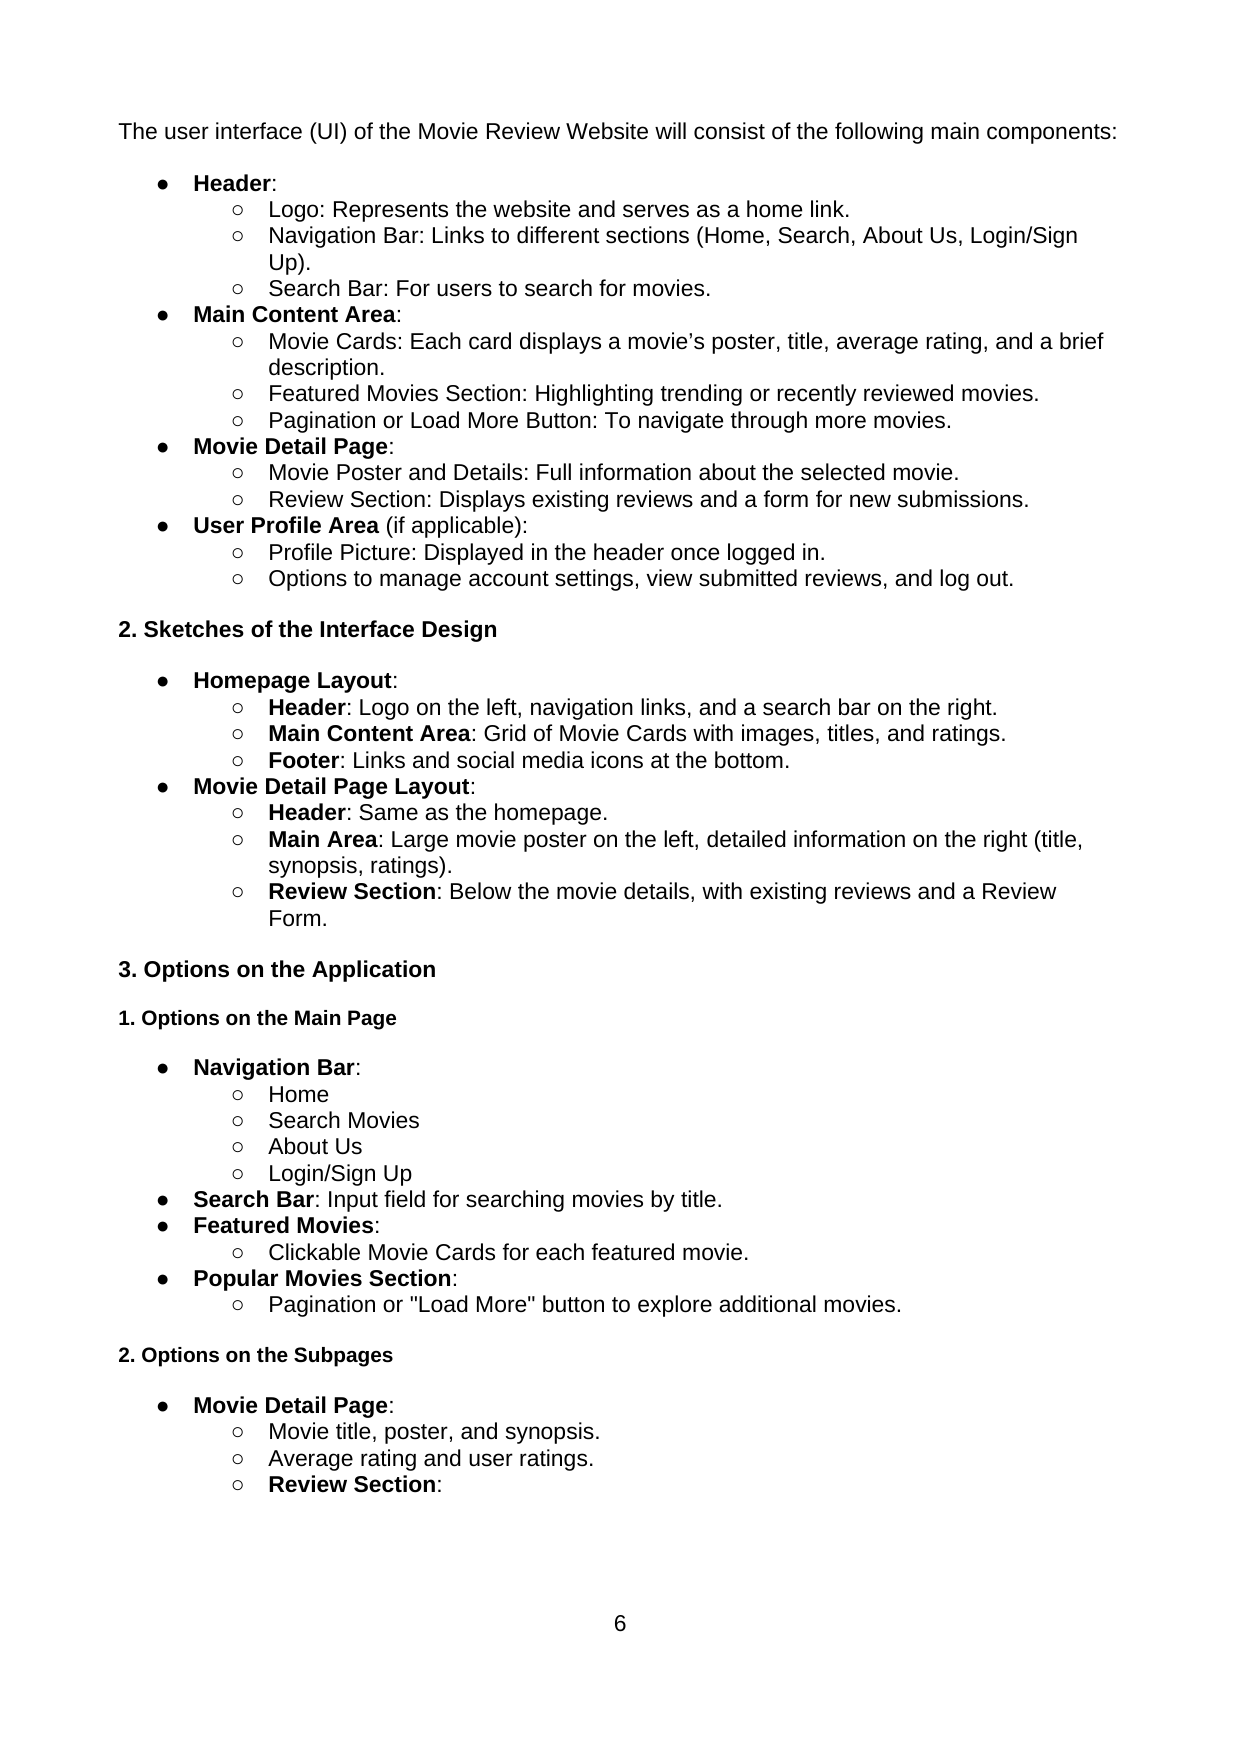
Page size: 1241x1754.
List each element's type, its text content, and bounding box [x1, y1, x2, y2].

text The user interface (UI) of the Movie Review Website will consist of the following main components: [118, 118, 1122, 144]
list Pagination or "Load More" button to explore additional movies. [231, 1291, 1122, 1318]
list Footer: Links and social media icons at the bottom. [231, 747, 1122, 773]
list Movie Detail Page: [156, 1392, 1122, 1418]
list Review Section: Displays existing reviews and a form for new submissions. [231, 486, 1122, 512]
list Pagination or Load More Button: To navigate through more movies. [231, 407, 1122, 433]
subtitle 3. Options on the Application [118, 956, 1122, 982]
list Navigation Bar: [156, 1054, 1122, 1081]
list Average rating and user ratings. [231, 1444, 1122, 1471]
list Main Area: Large movie poster on the left, detailed information on the right (title, synopsis, ratings). [231, 826, 1122, 878]
list Login/Sign Up [231, 1160, 1122, 1186]
subtitle 2. Options on the Subpages [118, 1343, 1122, 1367]
list Options to manage account settings, view submitted reviews, and log out. [231, 565, 1122, 591]
list Header: [156, 169, 1122, 196]
list User Profile Area (if applicable): [156, 512, 1122, 538]
list Homepage Layout: [156, 667, 1122, 694]
list Featured Movies Section: Highlighting trending or recently reviewed movies. [231, 380, 1122, 407]
list Header: Same as the homepage. [231, 799, 1122, 826]
list Popular Movies Section: [156, 1265, 1122, 1291]
list About Us [231, 1133, 1122, 1160]
list Featured Movies: [156, 1212, 1122, 1239]
list Movie title, poster, and synopsis. [231, 1418, 1122, 1444]
list Header: Logo on the left, navigation links, and a search bar on the right. [231, 694, 1122, 720]
list Home [231, 1081, 1122, 1107]
subtitle 2. Sketches of the Interface Design [118, 616, 1122, 642]
list Movie Detail Page: [156, 433, 1122, 459]
list Clickable Movie Cards for each featured movie. [231, 1239, 1122, 1265]
list Movie Detail Page Layout: [156, 773, 1122, 799]
list Movie Cards: Each card displays a movie’s poster, title, average rating, and a brief description. [231, 328, 1122, 380]
list Search Bar: For users to search for movies. [231, 275, 1122, 301]
list Review Section: Below the movie details, with existing reviews and a Review Form. [231, 878, 1122, 931]
list Movie Poster and Details: Full information about the selected movie. [231, 459, 1122, 486]
list Main Content Area: Grid of Movie Cards with images, titles, and ratings. [231, 720, 1122, 747]
list Navigation Bar: Links to different sections (Home, Search, About Us, Login/Sign Up). [231, 222, 1122, 275]
list Profile Picture: Displayed in the header once logged in. [231, 538, 1122, 565]
list Main Content Area: [156, 301, 1122, 328]
list Review Section: [231, 1471, 1122, 1497]
list Search Bar: Input field for searching movies by title. [156, 1186, 1122, 1212]
list Logo: Represents the website and serves as a home link. [231, 196, 1122, 222]
list Search Movies [231, 1107, 1122, 1133]
subtitle 1. Options on the Main Page [118, 1005, 1122, 1029]
